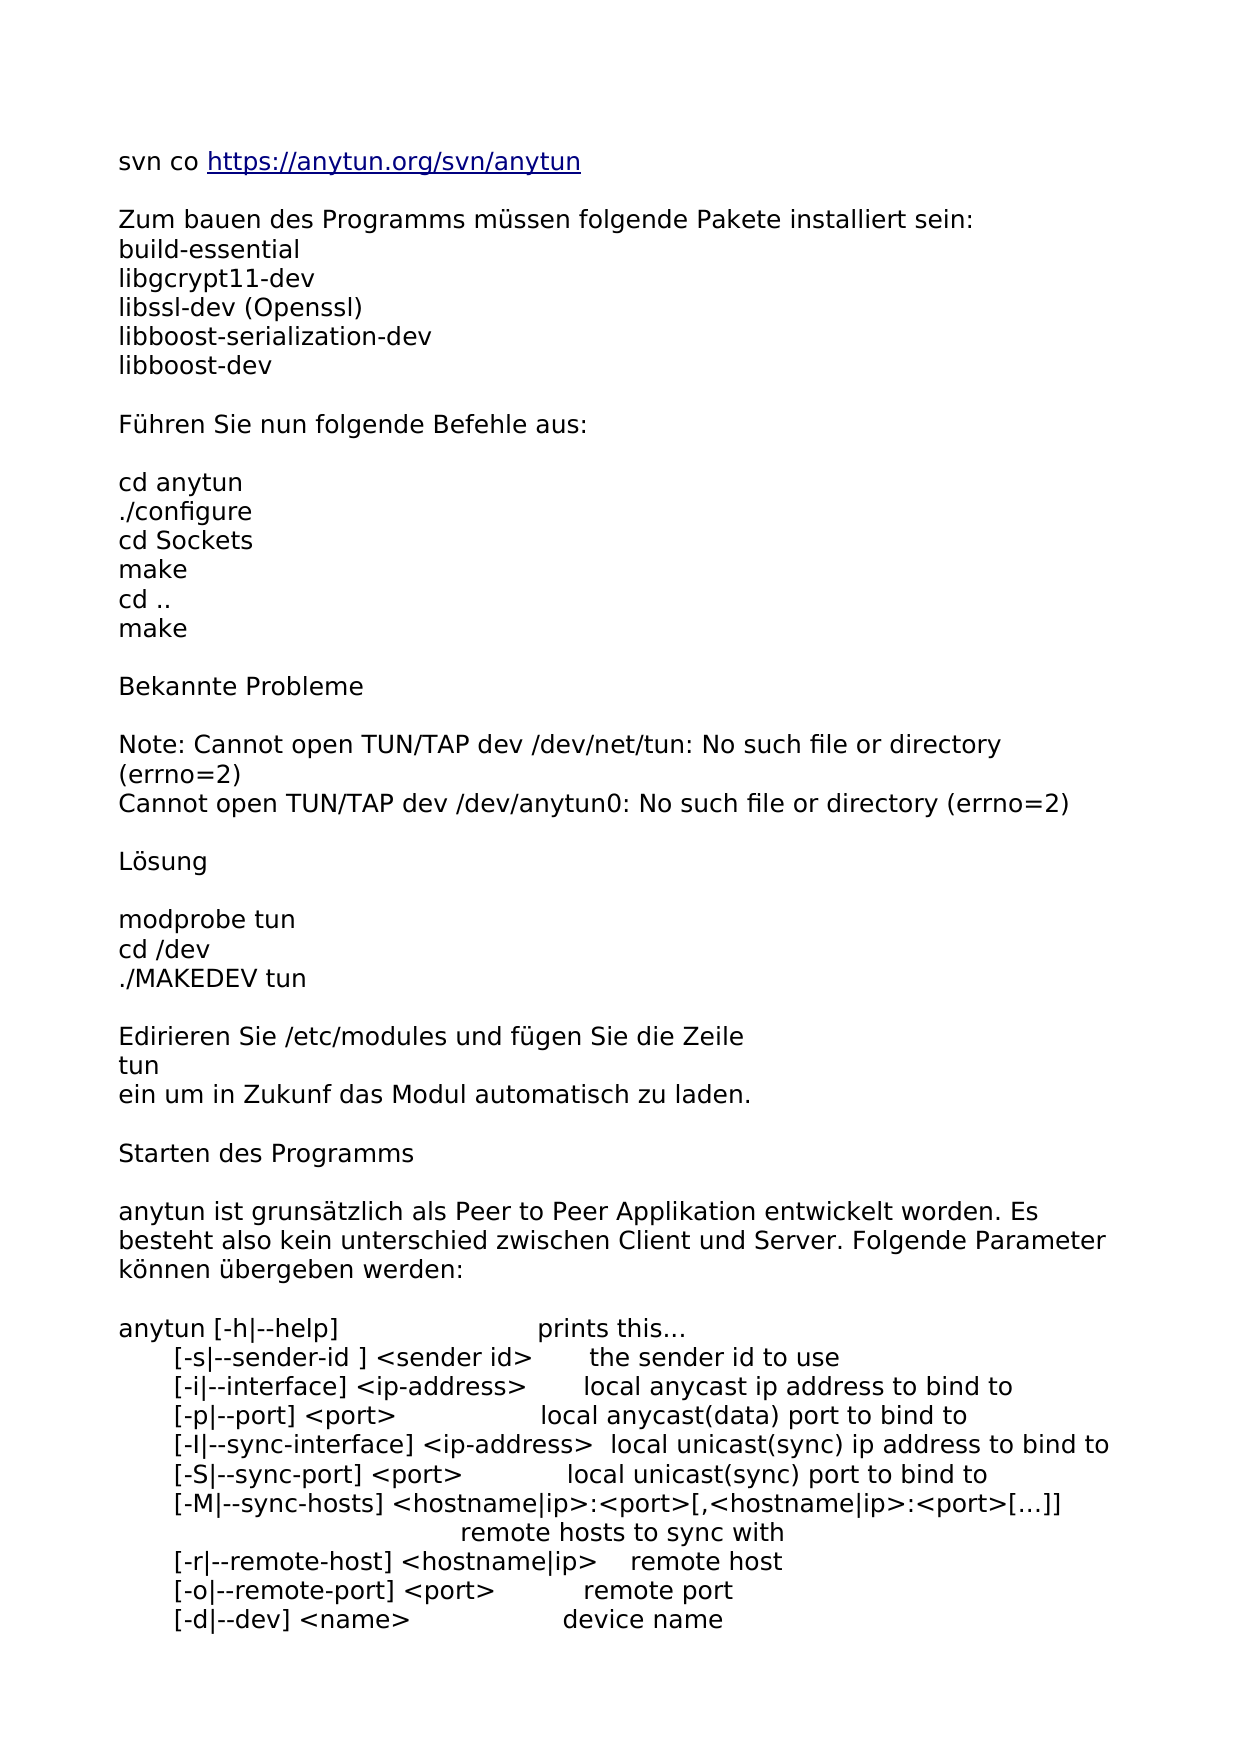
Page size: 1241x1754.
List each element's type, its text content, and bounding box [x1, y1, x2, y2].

text Lösung [118, 847, 1122, 876]
text [-I|--sync-interface] <ip-address> local unicast(sync) ip address to bind to [118, 1431, 1122, 1460]
text Cannot open TUN/TAP dev /dev/anytun0: No such file or directory (errno=2) [118, 789, 1122, 818]
text svn co https://anytun.org/svn/anytun [118, 147, 1122, 176]
text Edirieren Sie /etc/modules und fügen Sie die Zeile [118, 1022, 1122, 1051]
text [-s|--sender-id ] <sender id> the sender id to use [118, 1343, 1122, 1372]
text [-o|--remote-port] <port> remote port [118, 1576, 1122, 1606]
text ./MAKEDEV tun [118, 964, 1122, 993]
text ./configure [118, 497, 1122, 526]
text Führen Sie nun folgende Befehle aus: [118, 410, 1122, 439]
text remote hosts to sync with [118, 1518, 1122, 1547]
text Bekannte Probleme [118, 672, 1122, 701]
text [-d|--dev] <name> device name [118, 1606, 1122, 1635]
text cd Sockets [118, 526, 1122, 556]
text Starten des Programms [118, 1139, 1122, 1168]
text cd /dev [118, 935, 1122, 964]
text Zum bauen des Programms müssen folgende Pakete installiert sein: [118, 206, 1122, 235]
text Note: Cannot open TUN/TAP dev /dev/net/tun: No such file or directory (errno=2) [118, 731, 1122, 789]
text [-r|--remote-host] <hostname|ip> remote host [118, 1547, 1122, 1576]
text cd .. [118, 585, 1122, 614]
text build-essential [118, 235, 1122, 264]
text make [118, 614, 1122, 643]
text libgcrypt11-dev [118, 264, 1122, 293]
text [-i|--interface] <ip-address> local anycast ip address to bind to [118, 1372, 1122, 1401]
text tun [118, 1051, 1122, 1081]
text cd anytun [118, 468, 1122, 497]
text libboost-dev [118, 351, 1122, 381]
text [-M|--sync-hosts] <hostname|ip>:<port>[,<hostname|ip>:<port>[...]] [118, 1489, 1122, 1518]
text make [118, 556, 1122, 585]
text anytun [-h|--help] prints this... [118, 1314, 1122, 1343]
text [-p|--port] <port> local anycast(data) port to bind to [118, 1401, 1122, 1431]
text libssl-dev (Openssl) [118, 293, 1122, 322]
text modprobe tun [118, 906, 1122, 935]
text libboost-serialization-dev [118, 322, 1122, 351]
text [-S|--sync-port] <port> local unicast(sync) port to bind to [118, 1460, 1122, 1489]
text ein um in Zukunf das Modul automatisch zu laden. [118, 1081, 1122, 1110]
text anytun ist grunsätzlich als Peer to Peer Applikation entwickelt worden. Es besteht also kein unterschied zwischen Client und Server. Folgende Parameter können übergeben werden: [118, 1197, 1122, 1285]
